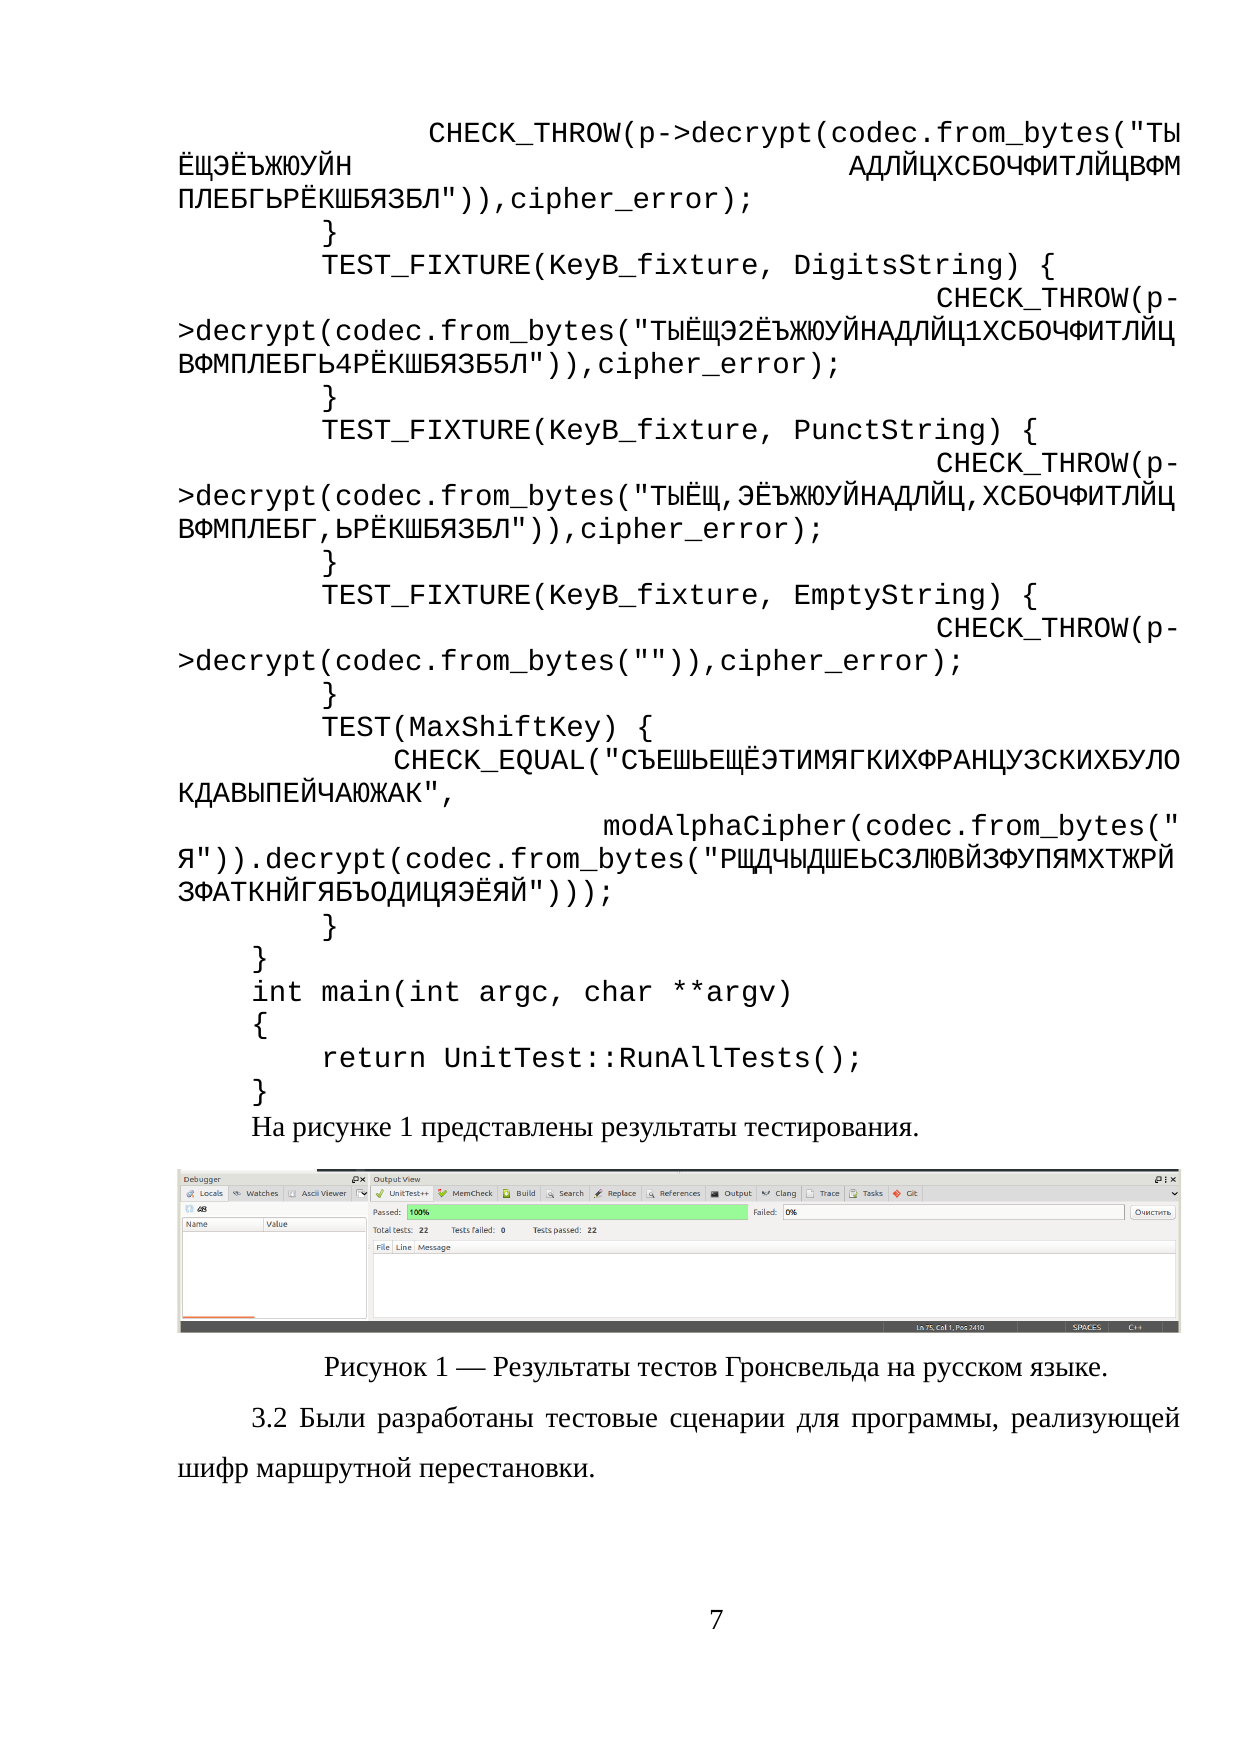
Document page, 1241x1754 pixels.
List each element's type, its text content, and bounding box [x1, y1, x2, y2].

text } [177, 944, 1181, 977]
text modAlphaCipher(codec.from_bytes("Я")).decrypt(codec.from_bytes("РЩДЧЫДШЕЬСЗЛЮВЙЗФУПЯМХТЖРЙЗФАТКНЙГЯБЪОДИЦЯЭЁЯЙ"))); [177, 812, 1181, 911]
text } [177, 911, 1181, 944]
text } [177, 679, 1181, 712]
text TEST(MaxShiftKey) { [177, 712, 1181, 746]
text CHECK_THROW(p->decrypt(codec.from_bytes("ТЫ ЁЩЭЁЪЖЮУЙН АДЛЙЦХСБОЧФИТЛЙЦВФМ ПЛЕБГЬРЁКШБЯЗБЛ")),cipher_error); [177, 118, 1181, 217]
text CHECK_THROW(p->decrypt(codec.from_bytes("")),cipher_error); [177, 613, 1181, 679]
text { [177, 1010, 1181, 1043]
text } [177, 217, 1181, 250]
text int main(int argc, char **argv) [177, 977, 1181, 1010]
text } [177, 547, 1181, 580]
text CHECK_EQUAL("СЪЕШЬЕЩЁЭТИМЯГКИХФРАНЦУЗСКИХБУЛОКДАВЫПЕЙЧАЮЖАК", [177, 746, 1181, 812]
text TEST_FIXTURE(KeyB_fixture, DigitsString) { [177, 250, 1181, 283]
text } [177, 1076, 1181, 1109]
text TEST_FIXTURE(KeyB_fixture, PunctString) { [177, 415, 1181, 448]
text } [177, 382, 1181, 415]
text Рисунок 1 — Результаты тестов Гронсвельда на русском языке. [177, 1333, 1181, 1383]
text TEST_FIXTURE(KeyB_fixture, EmptyString) { [177, 580, 1181, 613]
text CHECK_THROW(p->decrypt(codec.from_bytes("ТЫЁЩЭ2ЁЪЖЮУЙНАДЛЙЦ1ХСБОЧФИТЛЙЦВФМПЛЕБГЬ4РЁКШБЯЗБ5Л")),cipher_error); [177, 283, 1181, 382]
text 3.2 Были разработаны тестовые сценарии для программы, реализующей шифр маршрутной перестановки. [177, 1400, 1181, 1484]
text На рисунке 1 представлены результаты тестирования. [177, 1109, 1181, 1142]
text [177, 1159, 1181, 1169]
picture [177, 1169, 1182, 1333]
text CHECK_THROW(p->decrypt(codec.from_bytes("ТЫЁЩ,ЭЁЪЖЮУЙНАДЛЙЦ,ХСБОЧФИТЛЙЦВФМПЛЕБГ,ЬРЁКШБЯЗБЛ")),cipher_error); [177, 448, 1181, 547]
text return UnitTest::RunAllTests(); [177, 1043, 1181, 1076]
